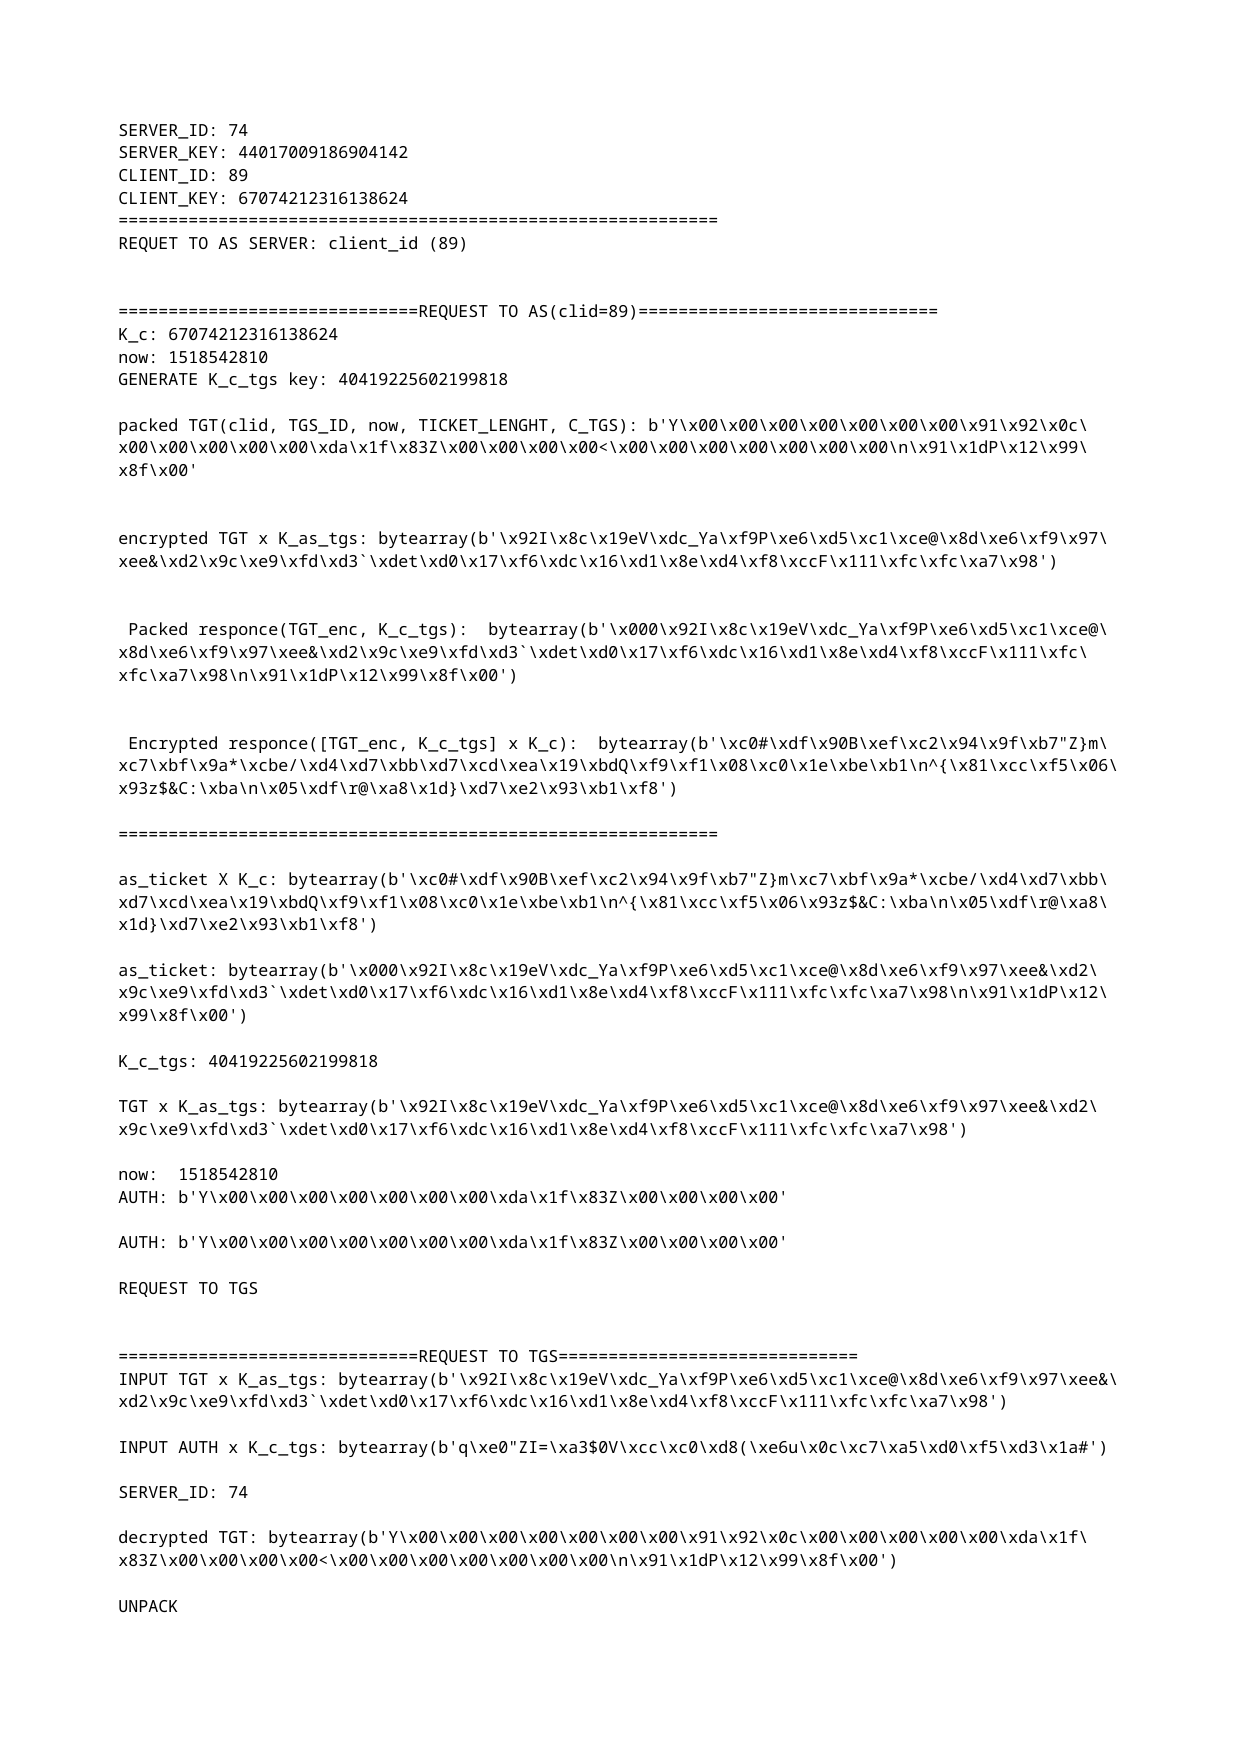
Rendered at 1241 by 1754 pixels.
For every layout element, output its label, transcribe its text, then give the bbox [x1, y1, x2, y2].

text CLIENT_KEY: 67074212316138624 [118, 186, 1122, 209]
text Packed responce(TGT_enc, K_c_tgs): bytearray(b'\x000\x92I\x8c\x19eV\xdc_Ya\xf9P\xe6\xd5\xc1\xce@\x8d\xe6\xf9\x97\xee&\xd2\x9c\xe9\xfd\xd3`\xdet\xd0\x17\xf6\xdc\x16\xd1\x8e\xd4\xf8\xccF\x111\xfc\xfc\xa7\x98\n\x91\x1dP\x12\x99\x8f\x00') [118, 618, 1122, 686]
text K_c: 67074212316138624 [118, 322, 1122, 345]
text AUTH: b'Y\x00\x00\x00\x00\x00\x00\x00\xda\x1f\x83Z\x00\x00\x00\x00' [118, 1231, 1122, 1253]
text decrypted TGT: bytearray(b'Y\x00\x00\x00\x00\x00\x00\x00\x91\x92\x0c\x00\x00\x00\x00\x00\xda\x1f\x83Z\x00\x00\x00\x00<\x00\x00\x00\x00\x00\x00\x00\n\x91\x1dP\x12\x99\x8f\x00') [118, 1526, 1122, 1571]
text Encrypted responce([TGT_enc, K_c_tgs] x K_c): bytearray(b'\xc0#\xdf\x90B\xef\xc2\x94\x9f\xb7"Z}m\xc7\xbf\x9a*\xcbe/\xd4\xd7\xbb\xd7\xcd\xea\x19\xbdQ\xf9\xf1\x08\xc0\x1e\xbe\xb1\n^{\x81\xcc\xf5\x06\x93z$&C:\xba\n\x05\xdf\r@\xa8\x1d}\xd7\xe2\x93\xb1\xf8') [118, 731, 1122, 799]
text REQUET TO AS SERVER: client_id (89) [118, 232, 1122, 254]
text ==============================REQUEST TO TGS============================== [118, 1344, 1122, 1367]
text ==============================REQUEST TO AS(clid=89)============================== [118, 300, 1122, 322]
text TGT x K_as_tgs: bytearray(b'\x92I\x8c\x19eV\xdc_Ya\xf9P\xe6\xd5\xc1\xce@\x8d\xe6\xf9\x97\xee&\xd2\x9c\xe9\xfd\xd3`\xdet\xd0\x17\xf6\xdc\x16\xd1\x8e\xd4\xf8\xccF\x111\xfc\xfc\xa7\x98') [118, 1094, 1122, 1140]
text SERVER_ID: 74 [118, 1481, 1122, 1503]
text K_c_tgs: 40419225602199818 [118, 1049, 1122, 1072]
text ============================================================ [118, 822, 1122, 845]
text as_ticket: bytearray(b'\x000\x92I\x8c\x19eV\xdc_Ya\xf9P\xe6\xd5\xc1\xce@\x8d\xe6\xf9\x97\xee&\xd2\x9c\xe9\xfd\xd3`\xdet\xd0\x17\xf6\xdc\x16\xd1\x8e\xd4\xf8\xccF\x111\xfc\xfc\xa7\x98\n\x91\x1dP\x12\x99\x8f\x00') [118, 958, 1122, 1026]
text ============================================================ [118, 209, 1122, 232]
text REQUEST TO TGS [118, 1276, 1122, 1299]
text INPUT TGT x K_as_tgs: bytearray(b'\x92I\x8c\x19eV\xdc_Ya\xf9P\xe6\xd5\xc1\xce@\x8d\xe6\xf9\x97\xee&\xd2\x9c\xe9\xfd\xd3`\xdet\xd0\x17\xf6\xdc\x16\xd1\x8e\xd4\xf8\xccF\x111\xfc\xfc\xa7\x98') [118, 1367, 1122, 1412]
text now: 1518542810 [118, 345, 1122, 368]
text AUTH: b'Y\x00\x00\x00\x00\x00\x00\x00\xda\x1f\x83Z\x00\x00\x00\x00' [118, 1185, 1122, 1208]
text UNPACK [118, 1594, 1122, 1617]
text SERVER_ID: 74 [118, 118, 1122, 141]
text now: 1518542810 [118, 1163, 1122, 1185]
text GENERATE K_c_tgs key: 40419225602199818 [118, 368, 1122, 391]
text CLIENT_ID: 89 [118, 163, 1122, 186]
text encrypted TGT x K_as_tgs: bytearray(b'\x92I\x8c\x19eV\xdc_Ya\xf9P\xe6\xd5\xc1\xce@\x8d\xe6\xf9\x97\xee&\xd2\x9c\xe9\xfd\xd3`\xdet\xd0\x17\xf6\xdc\x16\xd1\x8e\xd4\xf8\xccF\x111\xfc\xfc\xa7\x98') [118, 527, 1122, 572]
text SERVER_KEY: 44017009186904142 [118, 141, 1122, 163]
text packed TGT(clid, TGS_ID, now, TICKET_LENGHT, C_TGS): b'Y\x00\x00\x00\x00\x00\x00\x00\x91\x92\x0c\x00\x00\x00\x00\x00\xda\x1f\x83Z\x00\x00\x00\x00<\x00\x00\x00\x00\x00\x00\x00\n\x91\x1dP\x12\x99\x8f\x00' [118, 413, 1122, 481]
text as_ticket X K_c: bytearray(b'\xc0#\xdf\x90B\xef\xc2\x94\x9f\xb7"Z}m\xc7\xbf\x9a*\xcbe/\xd4\xd7\xbb\xd7\xcd\xea\x19\xbdQ\xf9\xf1\x08\xc0\x1e\xbe\xb1\n^{\x81\xcc\xf5\x06\x93z$&C:\xba\n\x05\xdf\r@\xa8\x1d}\xd7\xe2\x93\xb1\xf8') [118, 867, 1122, 936]
text INPUT AUTH x K_c_tgs: bytearray(b'q\xe0"ZI=\xa3$0V\xcc\xc0\xd8(\xe6u\x0c\xc7\xa5\xd0\xf5\xd3\x1a#') [118, 1435, 1122, 1458]
